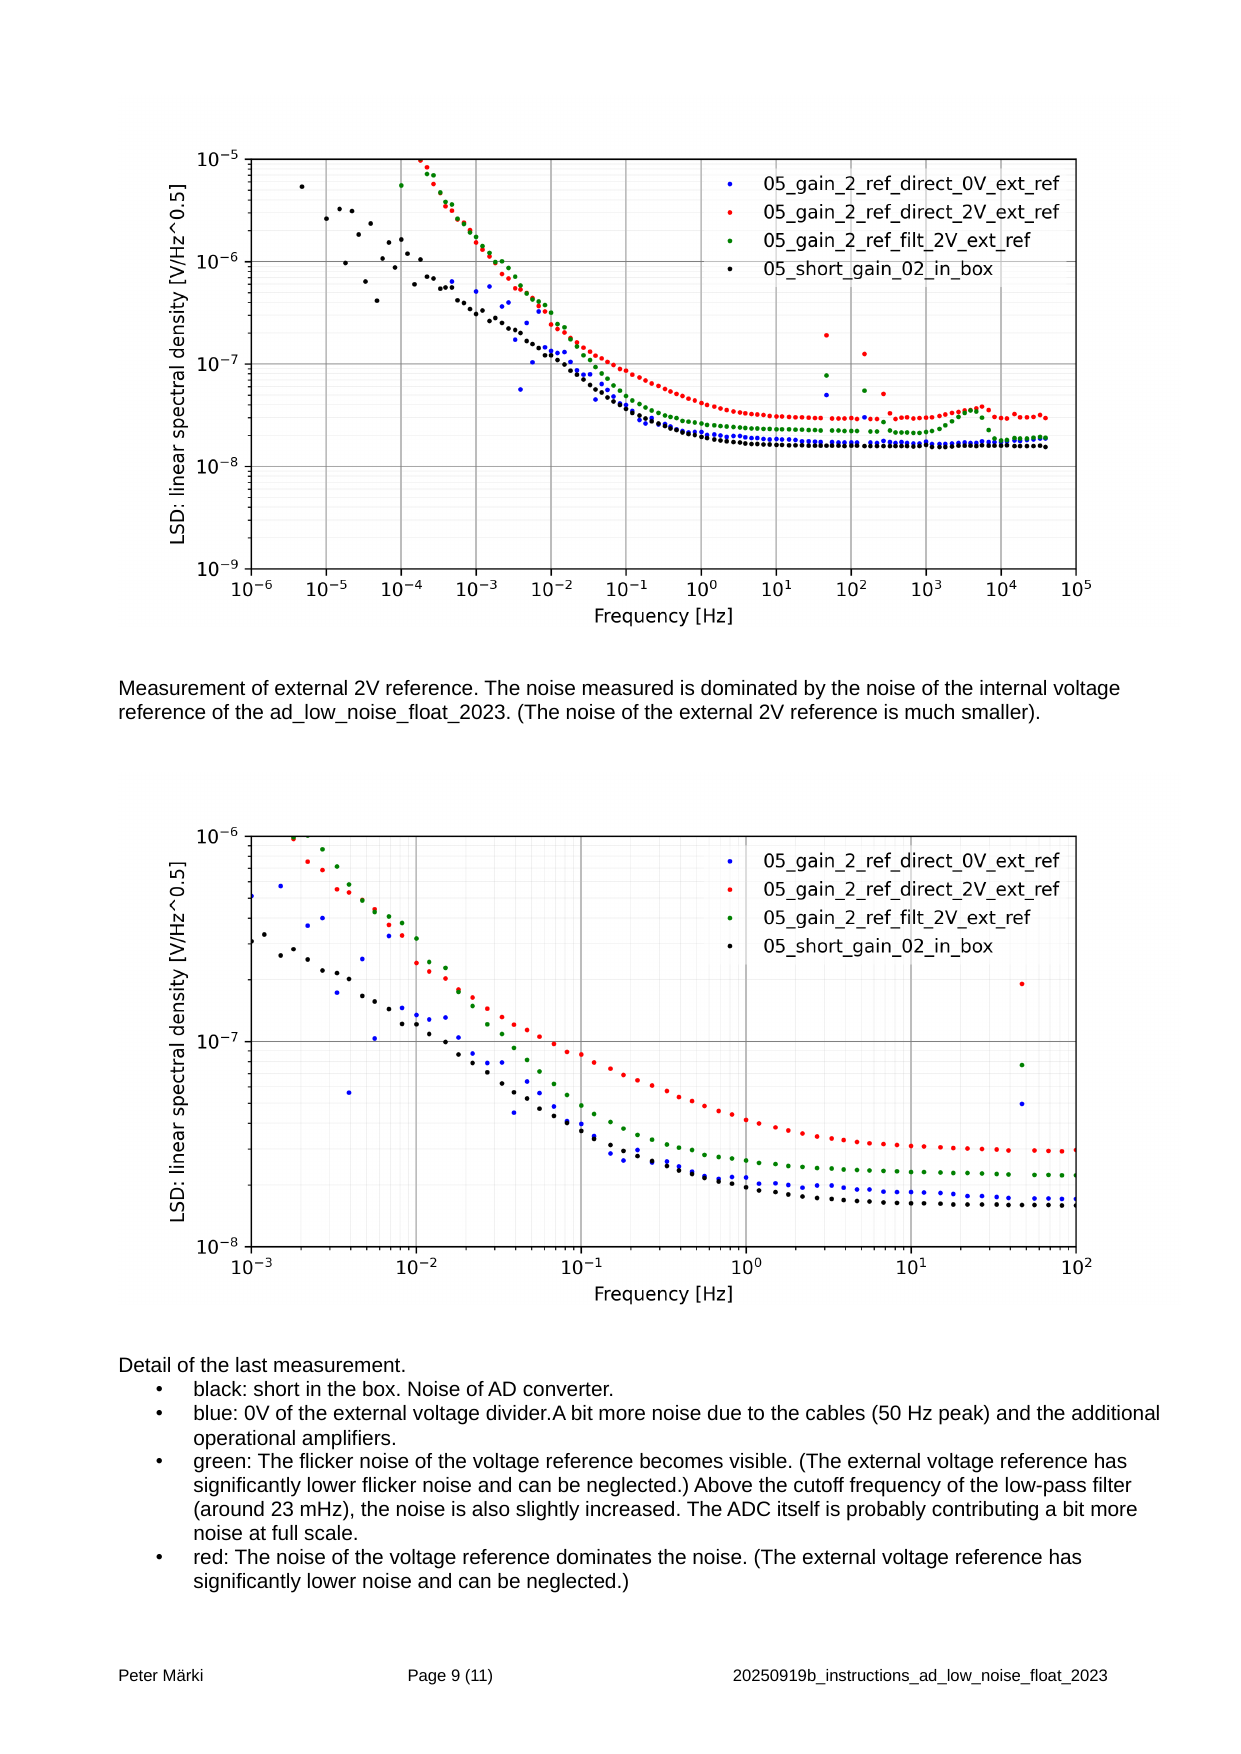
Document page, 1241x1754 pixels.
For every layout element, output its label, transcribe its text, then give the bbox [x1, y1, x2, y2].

list black: short in the box. Noise of AD converter. [156, 1377, 1181, 1401]
list blue: 0V of the external voltage divider.A bit more noise due to the cables (50 Hz peak) and the additional operational amplifiers. [156, 1401, 1181, 1449]
list green: The flicker noise of the voltage reference becomes visible. (The external voltage reference has significantly lower flicker noise and can be neglected.) Above the cutoff frequency of the low-pass filter (around 23 mHz), the noise is also slightly increased. The ADC itself is probably contributing a bit more noise at full scale. [156, 1449, 1181, 1545]
picture [118, 95, 1182, 627]
picture [118, 772, 1182, 1305]
text Measurement of external 2V reference. The noise measured is dominated by the noise of the internal voltage reference of the ad_low_noise_float_2023. (The noise of the external 2V reference is much smaller). [118, 676, 1181, 724]
list red: The noise of the voltage reference dominates the noise. (The external voltage reference has significantly lower noise and can be neglected.) [156, 1545, 1181, 1593]
text Detail of the last measurement. [118, 1353, 1181, 1377]
